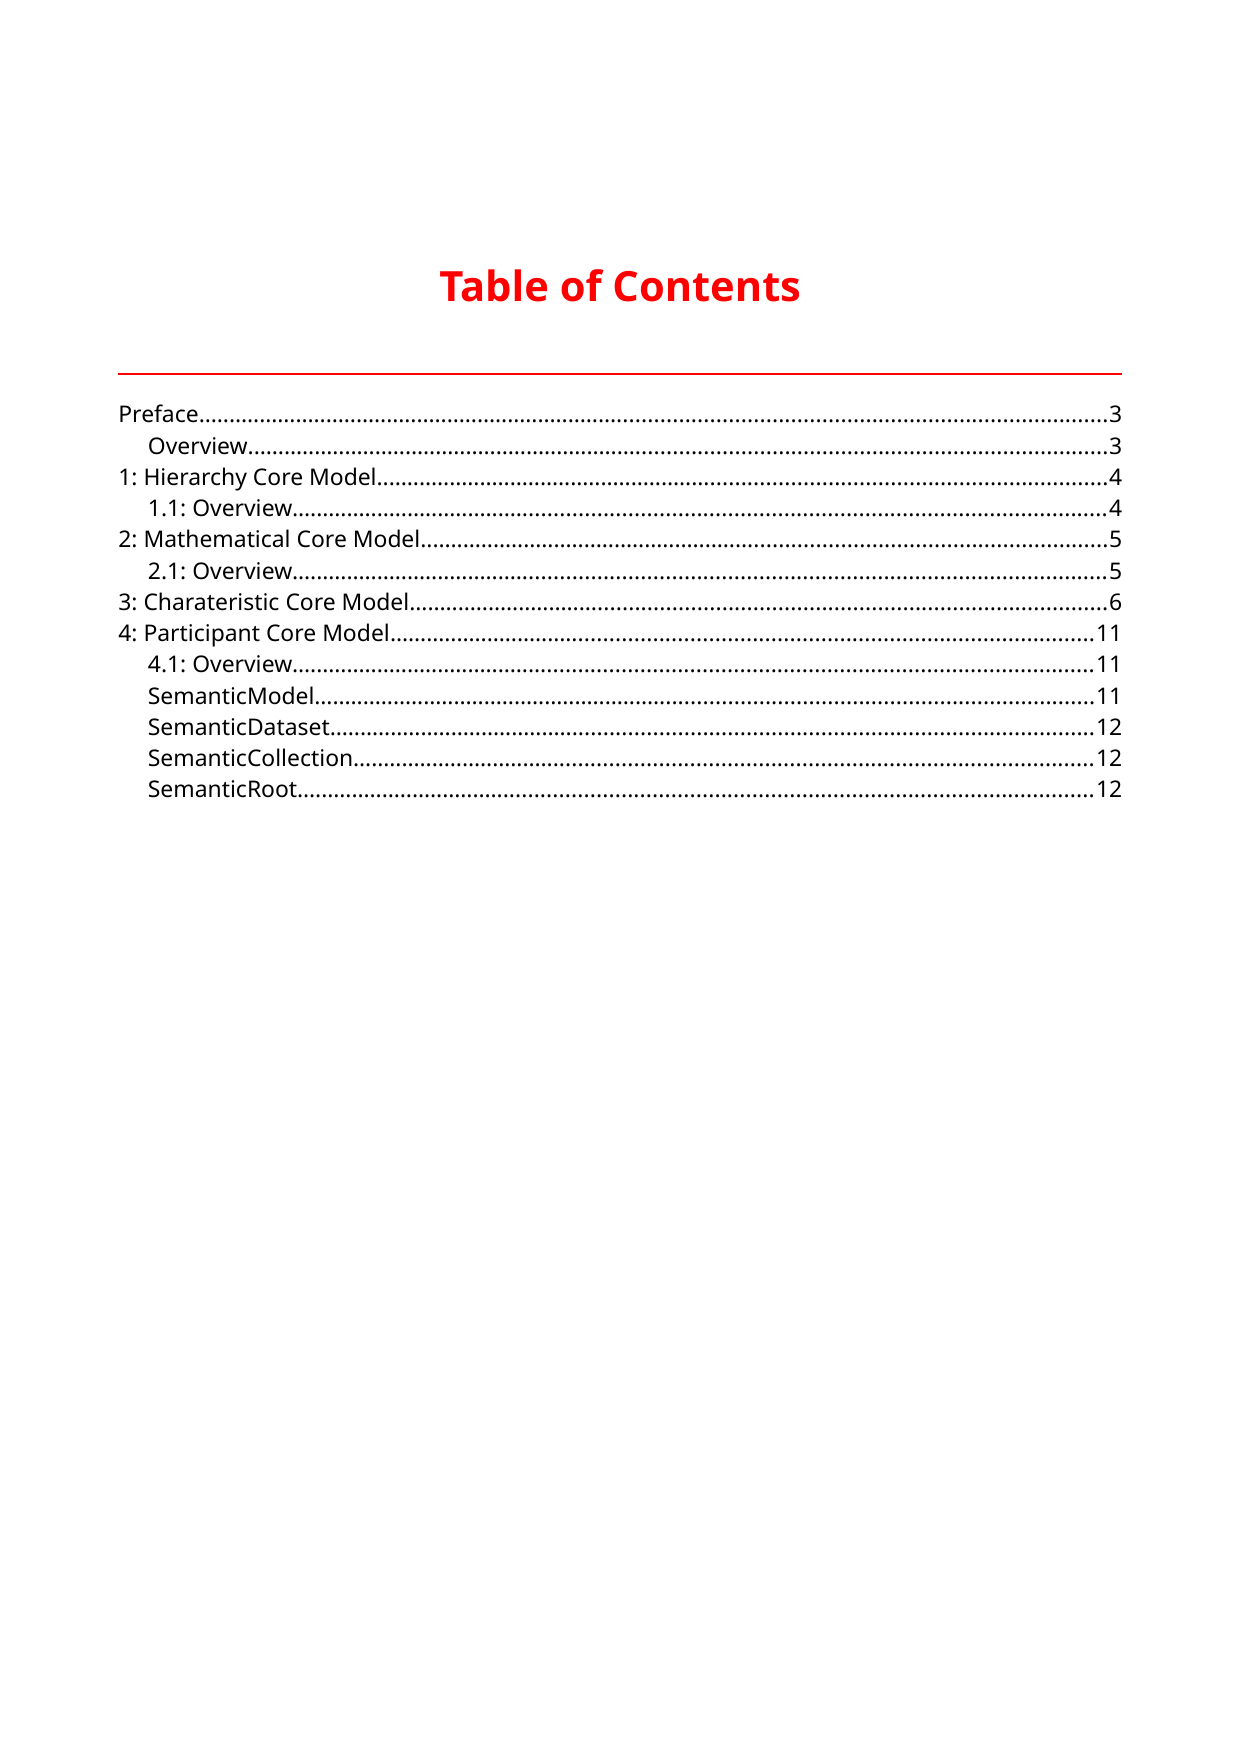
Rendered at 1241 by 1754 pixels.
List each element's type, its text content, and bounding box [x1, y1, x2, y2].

text 4: Participant Core Model 11 [118, 617, 1122, 648]
text 2: Mathematical Core Model 5 [118, 523, 1122, 555]
text SemanticModel 11 [148, 680, 1122, 711]
text Overview 3 [148, 430, 1122, 461]
text 1: Hierarchy Core Model 4 [118, 461, 1122, 492]
text 3: Charateristic Core Model 6 [118, 586, 1122, 617]
text SemanticRoot 12 [148, 773, 1122, 805]
text 1.1: Overview 4 [148, 492, 1122, 523]
subtitle Table of Contents [118, 198, 1122, 373]
text 4.1: Overview 11 [148, 648, 1122, 680]
text SemanticDataset 12 [148, 711, 1122, 742]
text SemanticCollection 12 [148, 742, 1122, 773]
text Preface 3 [118, 398, 1122, 430]
text 2.1: Overview 5 [148, 555, 1122, 586]
